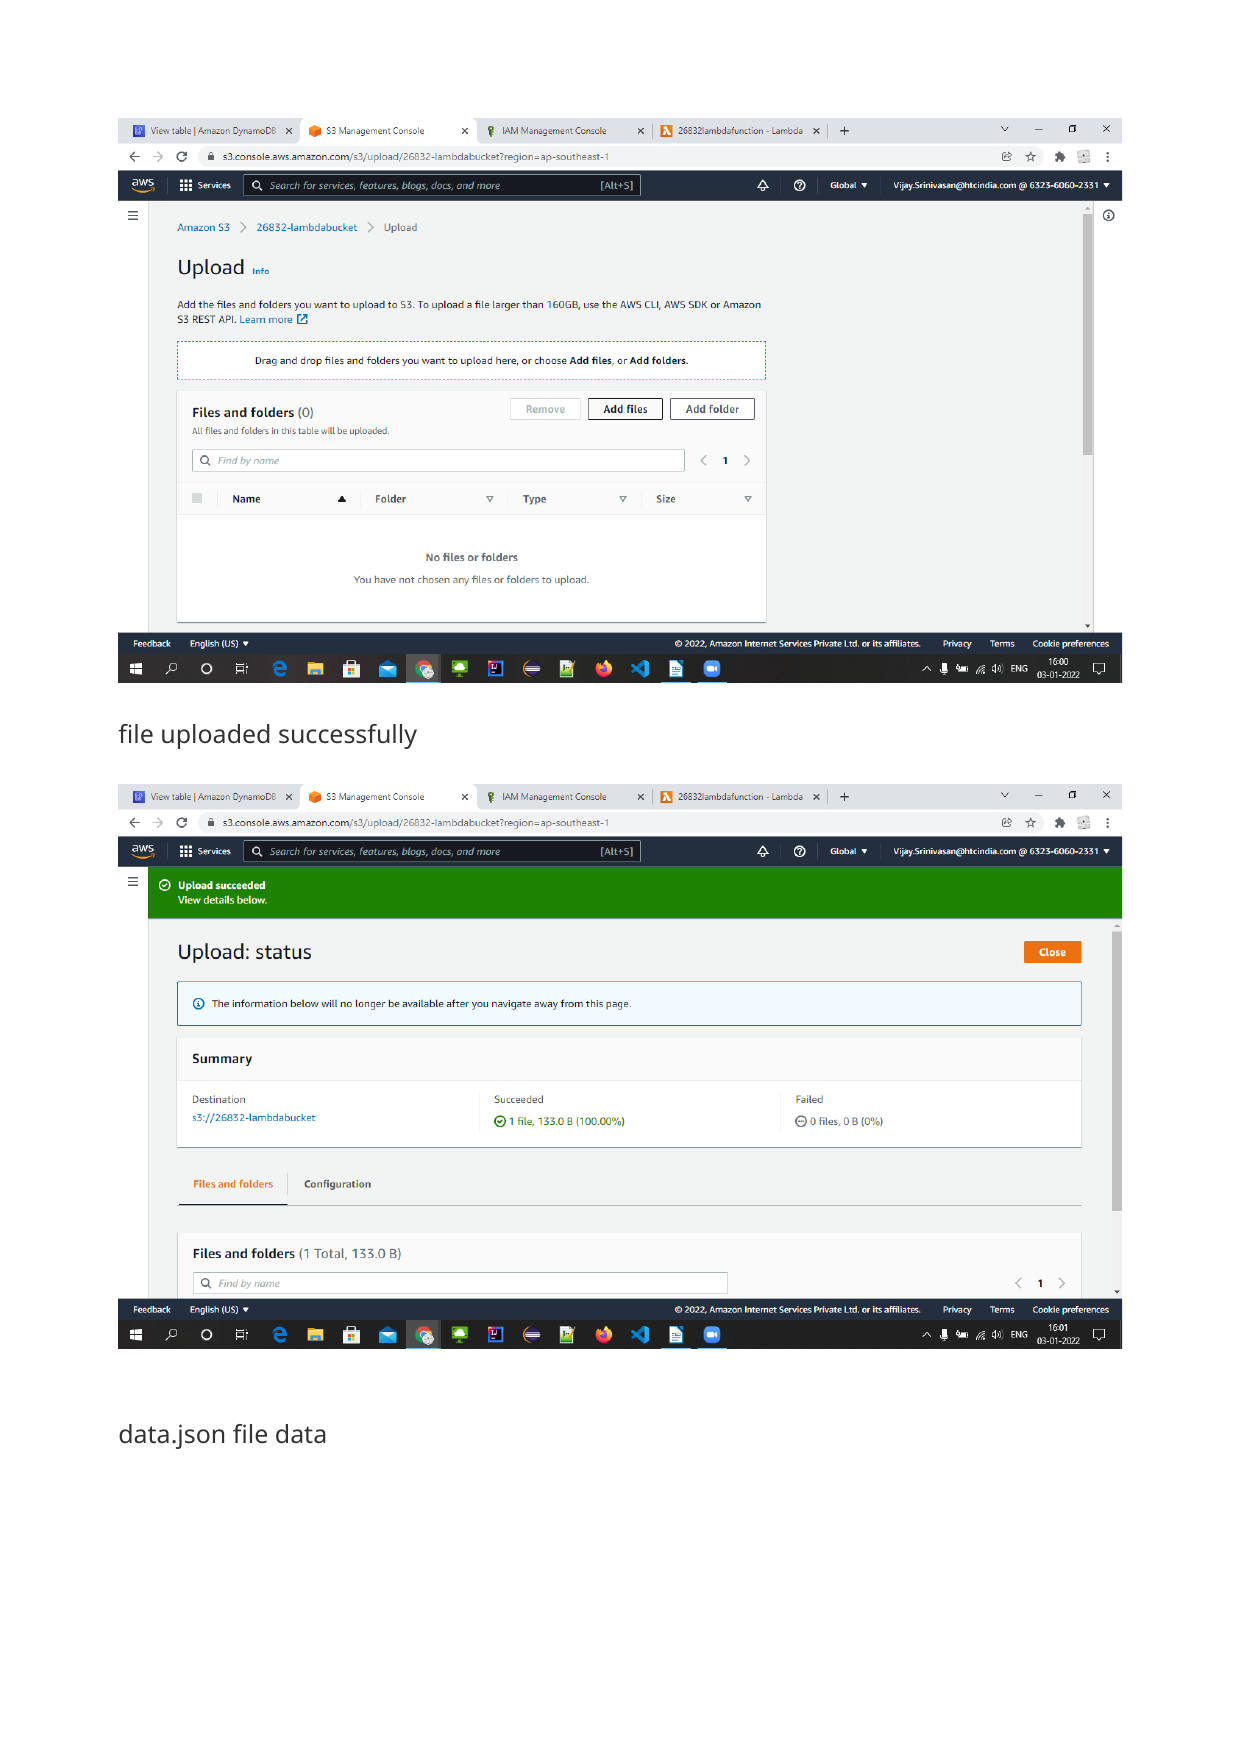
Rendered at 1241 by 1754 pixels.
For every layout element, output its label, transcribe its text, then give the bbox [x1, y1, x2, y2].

text data.json file data [118, 1417, 1122, 1451]
picture [118, 118, 1123, 683]
picture [118, 784, 1123, 1349]
text file uploaded successfully [118, 717, 1122, 751]
